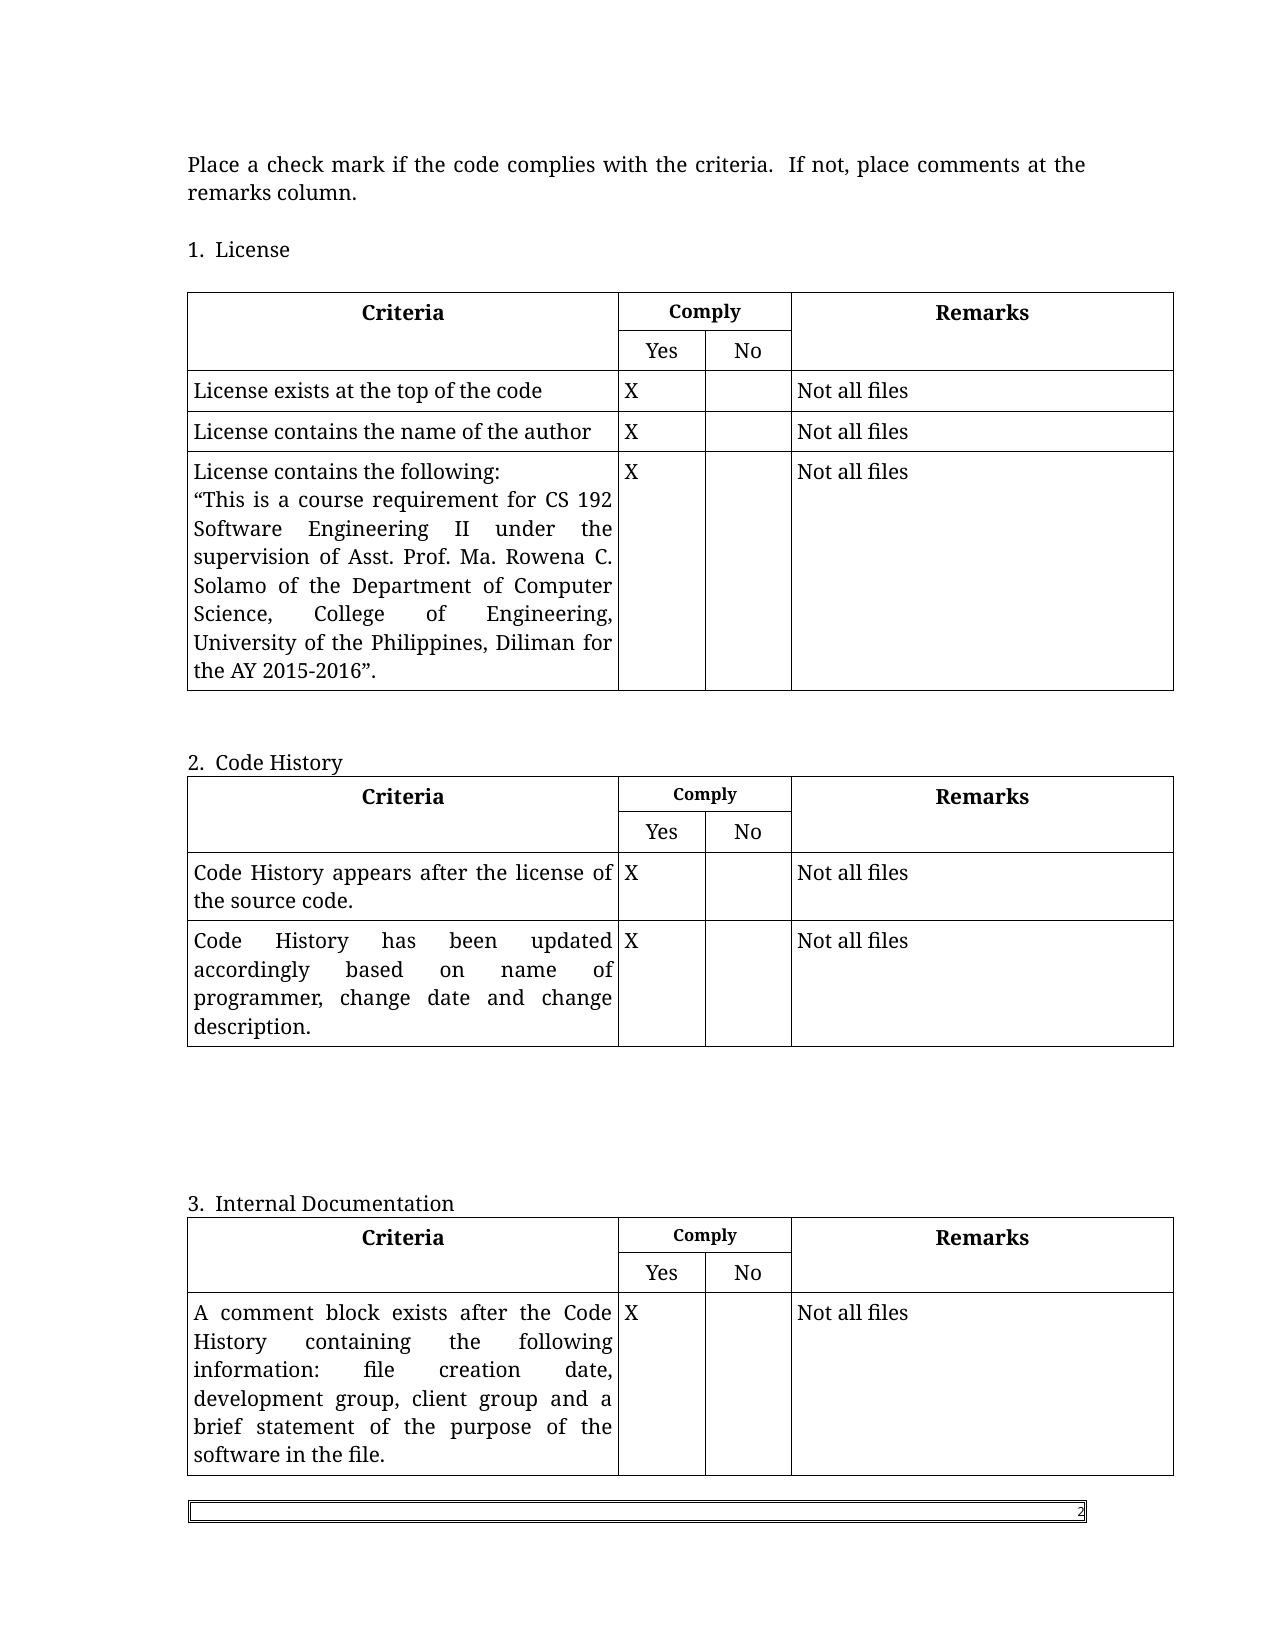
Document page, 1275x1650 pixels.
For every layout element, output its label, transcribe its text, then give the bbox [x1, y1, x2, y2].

text 2. Code History [187, 748, 1087, 776]
table_cell Code History appears after the license of the source code. [188, 853, 618, 920]
table_header Remarks [792, 777, 1173, 851]
text Place a check mark if the code complies with the criteria. If not, place comments at the remarks column. [187, 150, 1087, 207]
table_cell Code History has been updated accordingly based on name of programmer, change date and change description. [188, 921, 618, 1046]
table_cell X [619, 1293, 705, 1475]
text 1. License [187, 235, 1087, 264]
table_cell X [619, 412, 705, 451]
table_header Comply [619, 777, 791, 811]
table_cell Not all files [792, 412, 1173, 451]
table_cell [706, 452, 791, 690]
table_header Remarks [792, 1218, 1173, 1292]
table_cell Yes [619, 812, 705, 851]
table_cell [706, 853, 791, 920]
table_header Remarks [792, 293, 1173, 370]
table_cell License exists at the top of the code [188, 371, 618, 411]
table_header Criteria [188, 777, 618, 851]
table_cell [706, 1293, 791, 1475]
table_cell License contains the name of the author [188, 412, 618, 451]
table_header Criteria [188, 1218, 618, 1292]
table_cell Yes [619, 331, 705, 370]
table_cell X [619, 452, 705, 690]
table_cell No [706, 812, 791, 851]
table_cell Not all files [792, 853, 1173, 920]
table_cell [706, 412, 791, 451]
table_cell Not all files [792, 1293, 1173, 1475]
table_header Comply [619, 293, 791, 330]
table_cell Not all files [792, 371, 1173, 411]
table_cell No [706, 331, 791, 370]
table_cell Not all files [792, 921, 1173, 1046]
table_cell X [619, 853, 705, 920]
table_cell Yes [619, 1253, 705, 1292]
table_cell [706, 371, 791, 411]
table_cell [706, 921, 791, 1046]
table_header Criteria [188, 293, 618, 370]
table_cell X [619, 371, 705, 411]
table_cell No [706, 1253, 791, 1292]
table_cell Not all files [792, 452, 1173, 690]
table_cell X [619, 921, 705, 1046]
table_cell A comment block exists after the Code History containing the following information: file creation date, development group, client group and a brief statement of the purpose of the software in the file. [188, 1293, 618, 1475]
table_cell License contains the following: “This is a course requirement for CS 192 Software Engineering II under the supervision of Asst. Prof. Ma. Rowena C. Solamo of the Department of Computer Science, College of Engineering, University of the Philippines, Diliman for the AY 2015-2016”. [188, 452, 618, 690]
table_header Comply [619, 1218, 791, 1252]
text 3. Internal Documentation [187, 1189, 1087, 1217]
